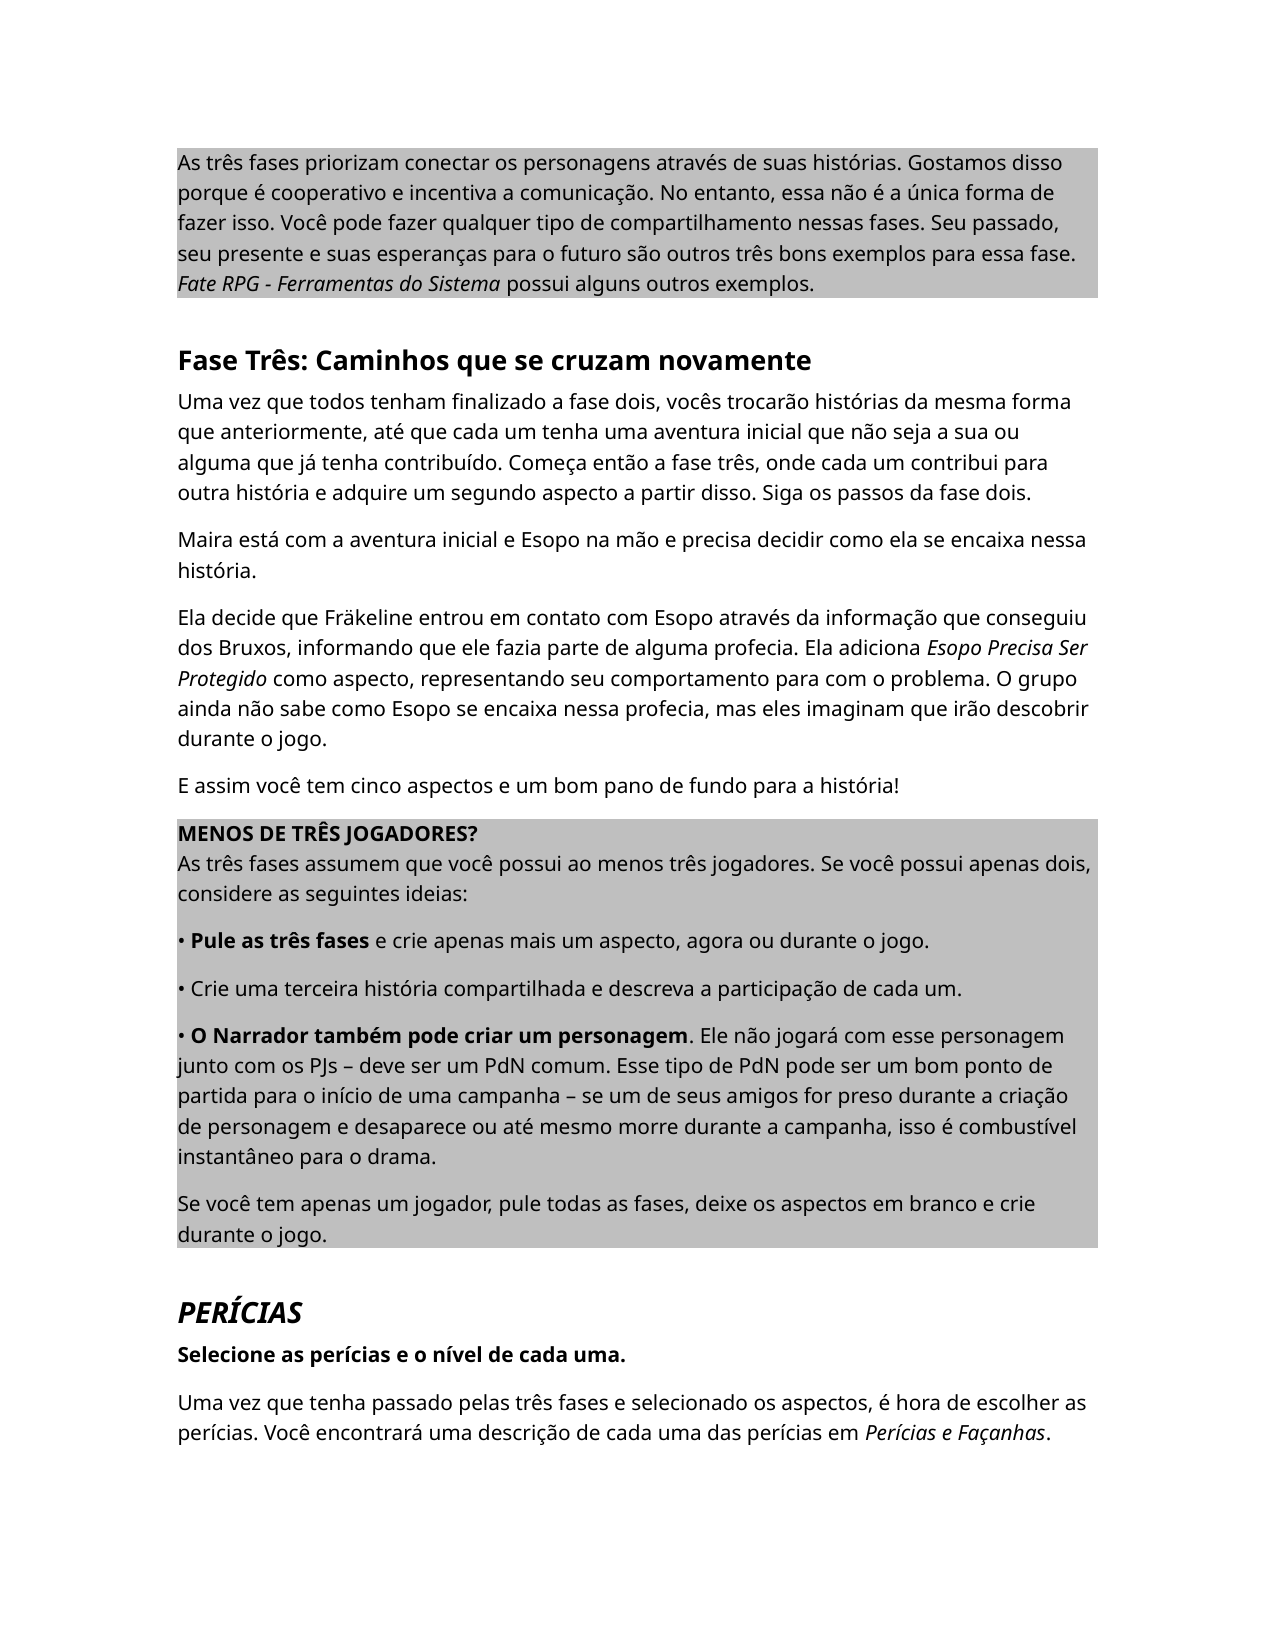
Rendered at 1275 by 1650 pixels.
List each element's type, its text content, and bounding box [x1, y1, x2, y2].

text MENOS DE TRÊS JOGADORES? As três fases assumem que você possui ao menos três jogadores. Se você possui apenas dois, considere as seguintes ideias: [177, 819, 1098, 908]
text Se você tem apenas um jogador, pule todas as fases, deixe os aspectos em branco e crie durante o jogo. [177, 1189, 1098, 1248]
text • Pule as três fases e crie apenas mais um aspecto, agora ou durante o jogo. [177, 927, 1098, 955]
text Ela decide que Fräkeline entrou em contato com Esopo através da informação que conseguiu dos Bruxos, informando que ele fazia parte de alguma profecia. Ela adiciona Esopo Precisa Ser Protegido como aspecto, representando seu comportamento para com o problema. O grupo ainda não sabe como Esopo se encaixa nessa profecia, mas eles imaginam que irão descobrir durante o jogo. [177, 603, 1098, 753]
subtitle PERÍCIAS [177, 1292, 1098, 1332]
text • O Narrador também pode criar um personagem. Ele não jogará com esse personagem junto com os PJs – deve ser um PdN comum. Esse tipo de PdN pode ser um bom ponto de partida para o início de uma campanha – se um de seus amigos for preso durante a criação de personagem e desaparece ou até mesmo morre durante a campanha, isso é combustível instantâneo para o drama. [177, 1021, 1098, 1171]
text • Crie uma terceira história compartilhada e descreva a participação de cada um. [177, 974, 1098, 1002]
subtitle Fase Três: Caminhos que se cruzam novamente [177, 341, 1098, 378]
text E assim você tem cinco aspectos e um bom pano de fundo para a história! [177, 772, 1098, 800]
text As três fases priorizam conectar os personagens através de suas histórias. Gostamos disso porque é cooperativo e incentiva a comunicação. No entanto, essa não é a única forma de fazer isso. Você pode fazer qualquer tipo de compartilhamento nessas fases. Seu passado, seu presente e suas esperanças para o futuro são outros três bons exemplos para essa fase. Fate RPG - Ferramentas do Sistema possui alguns outros exemplos. [177, 148, 1098, 298]
text Maira está com a aventura inicial e Esopo na mão e precisa decidir como ela se encaixa nessa história. [177, 525, 1098, 584]
text Uma vez que todos tenham finalizado a fase dois, vocês trocarão histórias da mesma forma que anteriormente, até que cada um tenha uma aventura inicial que não seja a sua ou alguma que já tenha contribuído. Começa então a fase três, onde cada um contribui para outra história e adquire um segundo aspecto a partir disso. Siga os passos da fase dois. [177, 387, 1098, 507]
text Uma vez que tenha passado pelas três fases e selecionado os aspectos, é hora de escolher as perícias. Você encontrará uma descrição de cada uma das perícias em Perícias e Façanhas. [177, 1388, 1098, 1447]
text Selecione as perícias e o nível de cada uma. [177, 1341, 1098, 1369]
